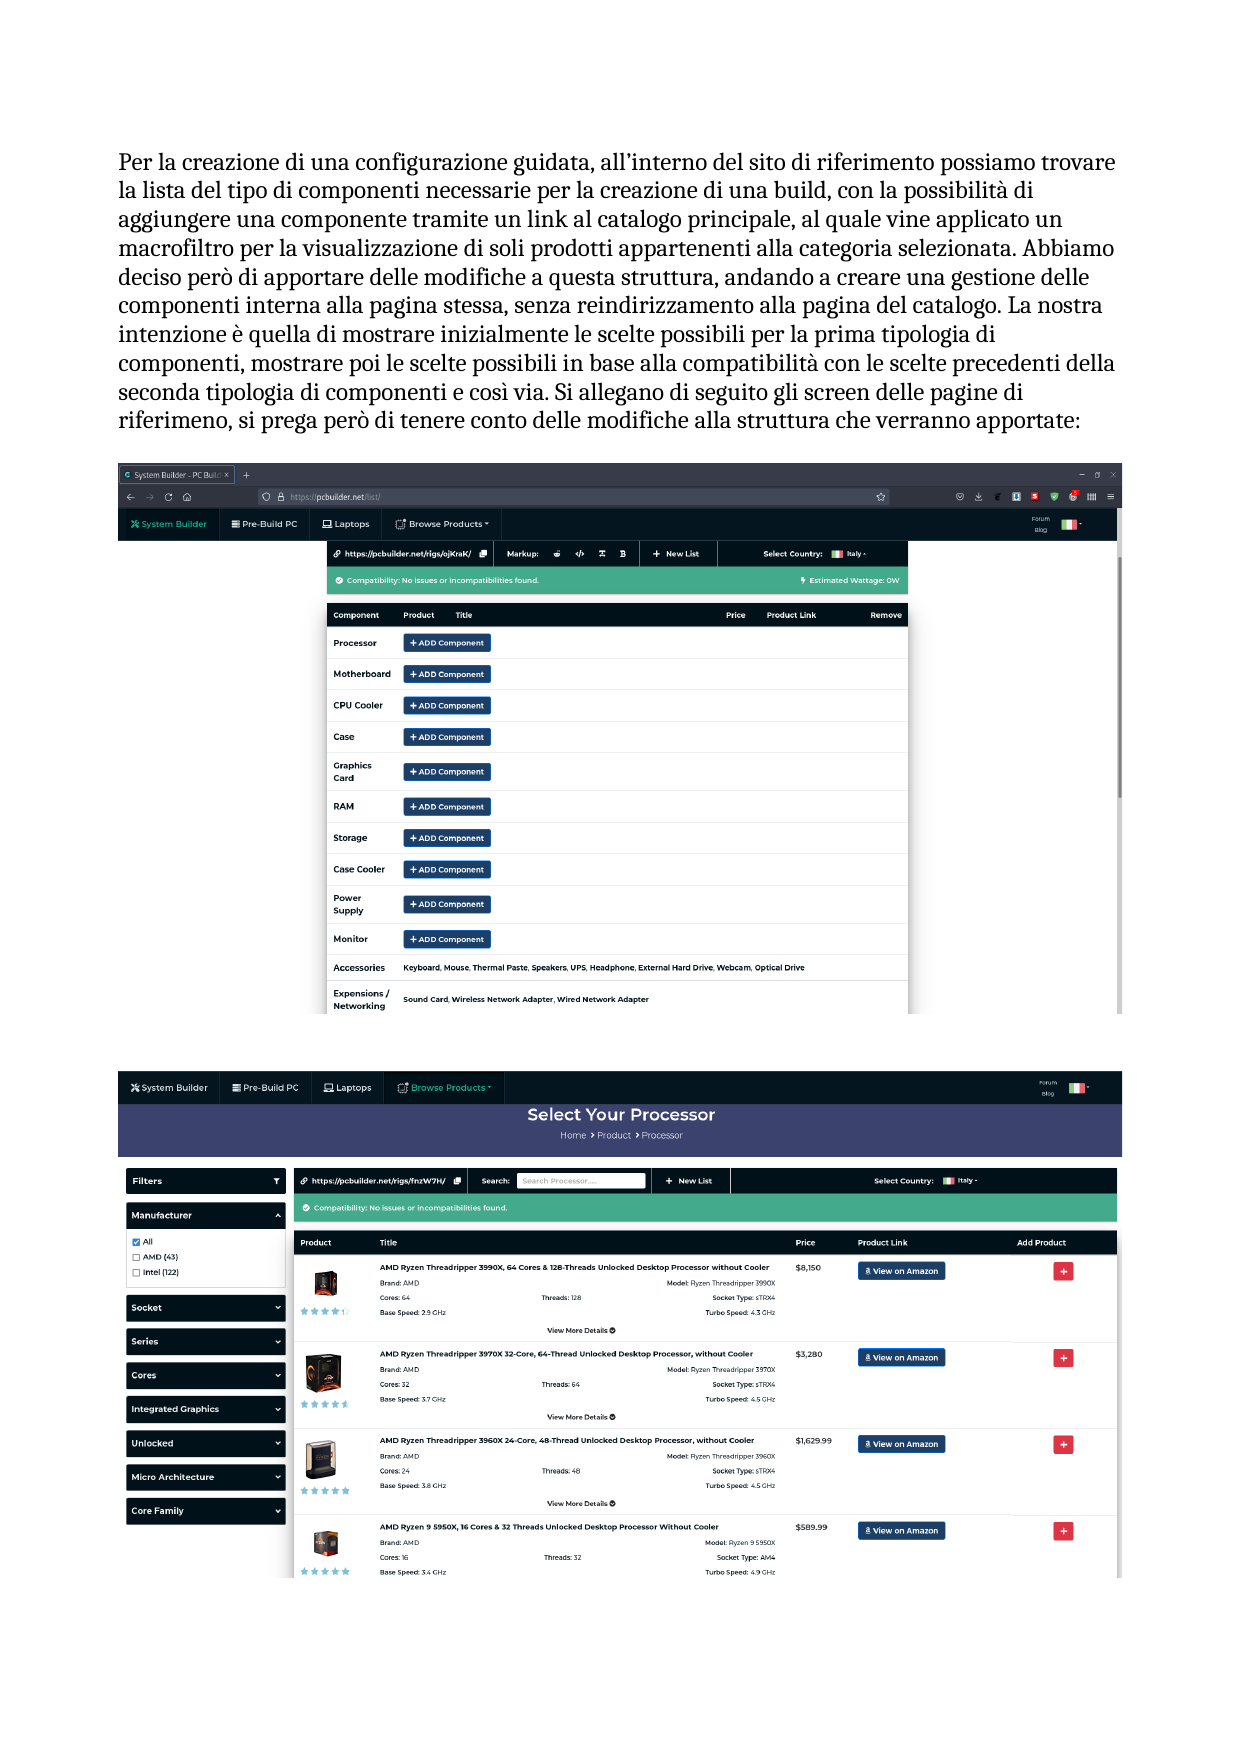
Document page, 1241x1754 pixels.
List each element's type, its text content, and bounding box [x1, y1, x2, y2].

text Per la creazione di una configurazione guidata, all’interno del sito di riferimento possiamo trovare la lista del tipo di componenti necessarie per la creazione di una build, con la possibilità di aggiungere una componente tramite un link al catalogo principale, al quale vine applicato un macrofiltro per la visualizzazione di soli prodotti appartenenti alla categoria selezionata. Abbiamo deciso però di apportare delle modifiche a questa struttura, andando a creare una gestione delle componenti interna alla pagina stessa, senza reindirizzamento alla pagina del catalogo. La nostra intenzione è quella di mostrare inizialmente le scelte possibili per la prima tipologia di componenti, mostrare poi le scelte possibili in base alla compatibilità con le scelte precedenti della seconda tipologia di componenti e così via. Si allegano di seguito gli screen delle pagine di riferimeno, si prega però di tenere conto delle modifiche alla struttura che verranno apportate: [118, 148, 1122, 435]
picture [118, 463, 1123, 1014]
picture [118, 1071, 1123, 1578]
